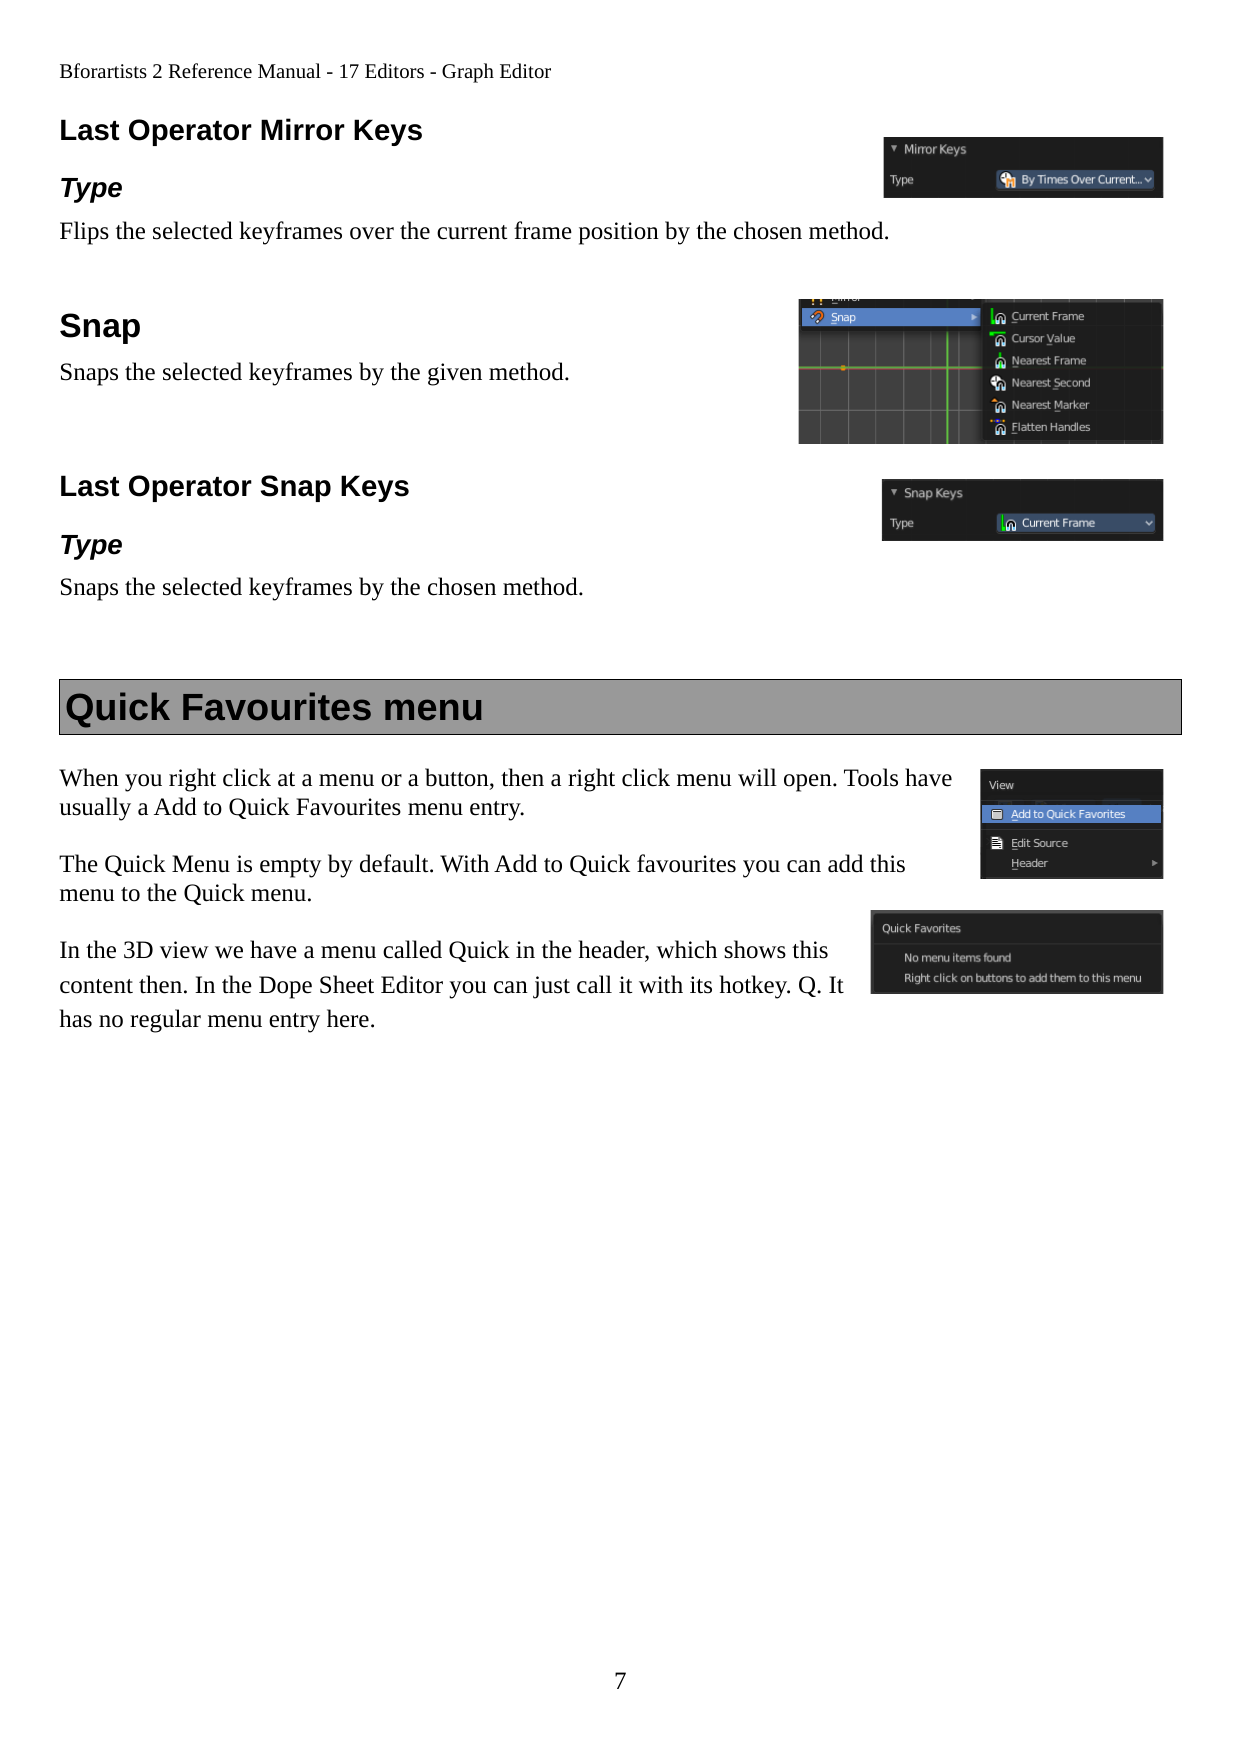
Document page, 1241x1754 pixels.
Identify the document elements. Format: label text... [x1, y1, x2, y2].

text When you right click at a menu or a button, then a right click menu will open. Tools have usually a Add to Quick Favourites menu entry. [59, 763, 1181, 821]
subtitle Snap [59, 306, 798, 344]
text Snaps the selected keyframes by the chosen method. [59, 572, 1181, 601]
picture [870, 910, 1164, 994]
picture [798, 299, 1164, 444]
text The Quick Menu is empty by default. With Add to Quick favourites you can add this menu to the Quick menu. [59, 849, 1181, 907]
subtitle Type [59, 528, 1181, 560]
text In the 3D view we have a menu called Quick in the header, which shows this content then. In the Dope Sheet Editor you can just call it with its hotkey. Q. It has no regular menu entry here. [59, 936, 1181, 1033]
text Snaps the selected keyframes by the given method. [59, 357, 798, 385]
subtitle Last Operator Mirror Keys [59, 113, 1181, 146]
text Flips the selected keyframes over the current frame position by the chosen method. [59, 216, 1181, 244]
picture [883, 137, 1164, 198]
picture [881, 479, 1164, 541]
picture [980, 769, 1164, 879]
subtitle [1164, 306, 1181, 344]
subtitle Last Operator Snap Keys [59, 469, 1181, 503]
subtitle Type [59, 171, 1181, 203]
table_header Quick Favourites menu [60, 680, 1181, 734]
